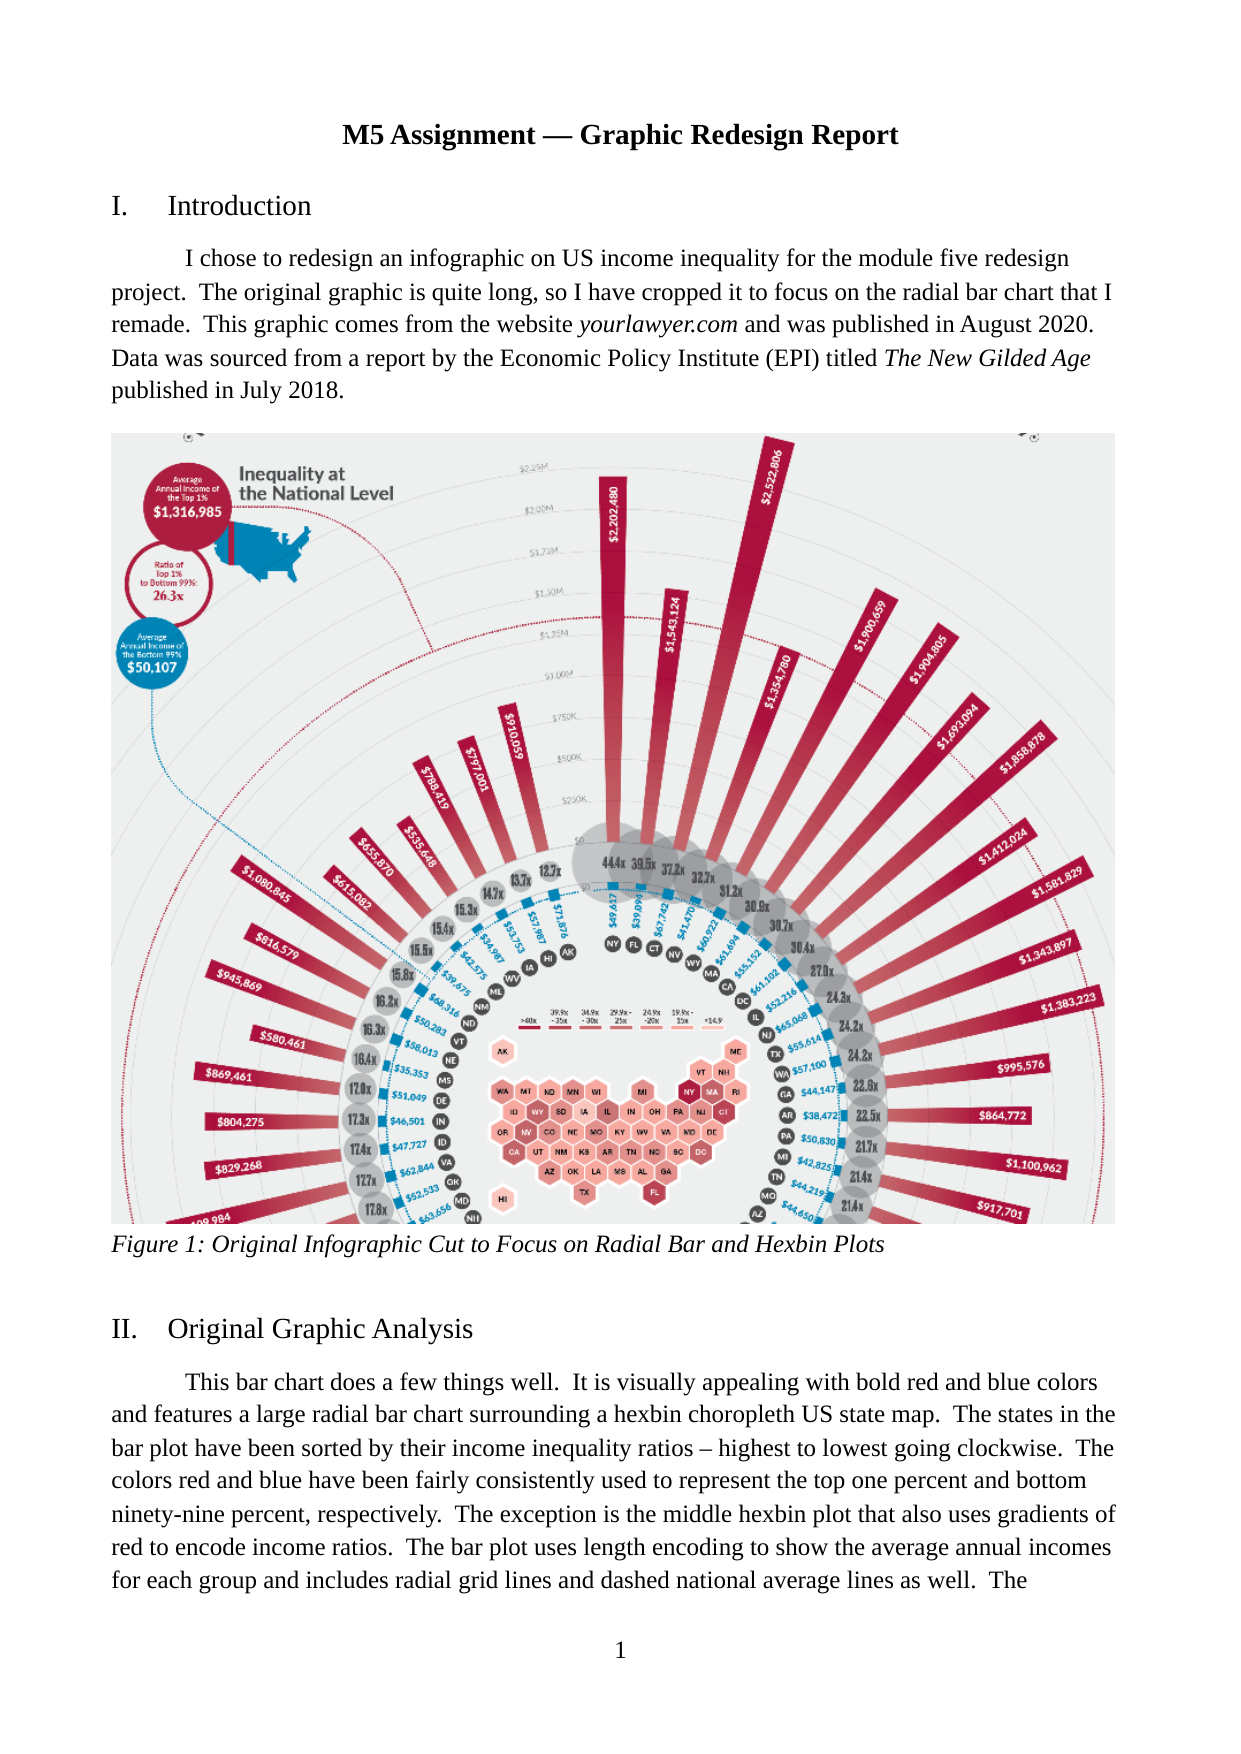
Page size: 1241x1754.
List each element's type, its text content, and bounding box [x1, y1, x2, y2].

text I. Introduction [111, 188, 1129, 222]
subtitle M5 Assignment — Graphic Redesign Report [111, 117, 1129, 151]
text I chose to redesign an infographic on US income inequality for the module five redesign project. The original graphic is quite long, so I have cropped it to focus on the radial bar chart that I remade. This graphic comes from the website yourlawyer.com and was published in August 2020. Data was sourced from a report by the Economic Policy Institute (EPI) titled The New Gilded Age published in July 2018. [111, 243, 1129, 404]
text This bar chart does a few things well. It is visually appealing with bold red and blue colors and features a large radial bar chart surrounding a hexbin choropleth US state map. The states in the bar plot have been sorted by their income inequality ratios – highest to lowest going clockwise. The colors red and blue have been fairly consistently used to represent the top one percent and bottom ninety-nine percent, respectively. The exception is the middle hexbin plot that also uses gradients of red to encode income ratios. The bar plot uses length encoding to show the average annual incomes for each group and includes radial grid lines and dashed national average lines as well. The [111, 1367, 1129, 1593]
picture [111, 433, 1115, 1224]
text II. Original Graphic Analysis [111, 1312, 1129, 1345]
text Figure 1: Original Infographic Cut to Focus on Radial Bar and Hexbin Plots [111, 1224, 1115, 1258]
